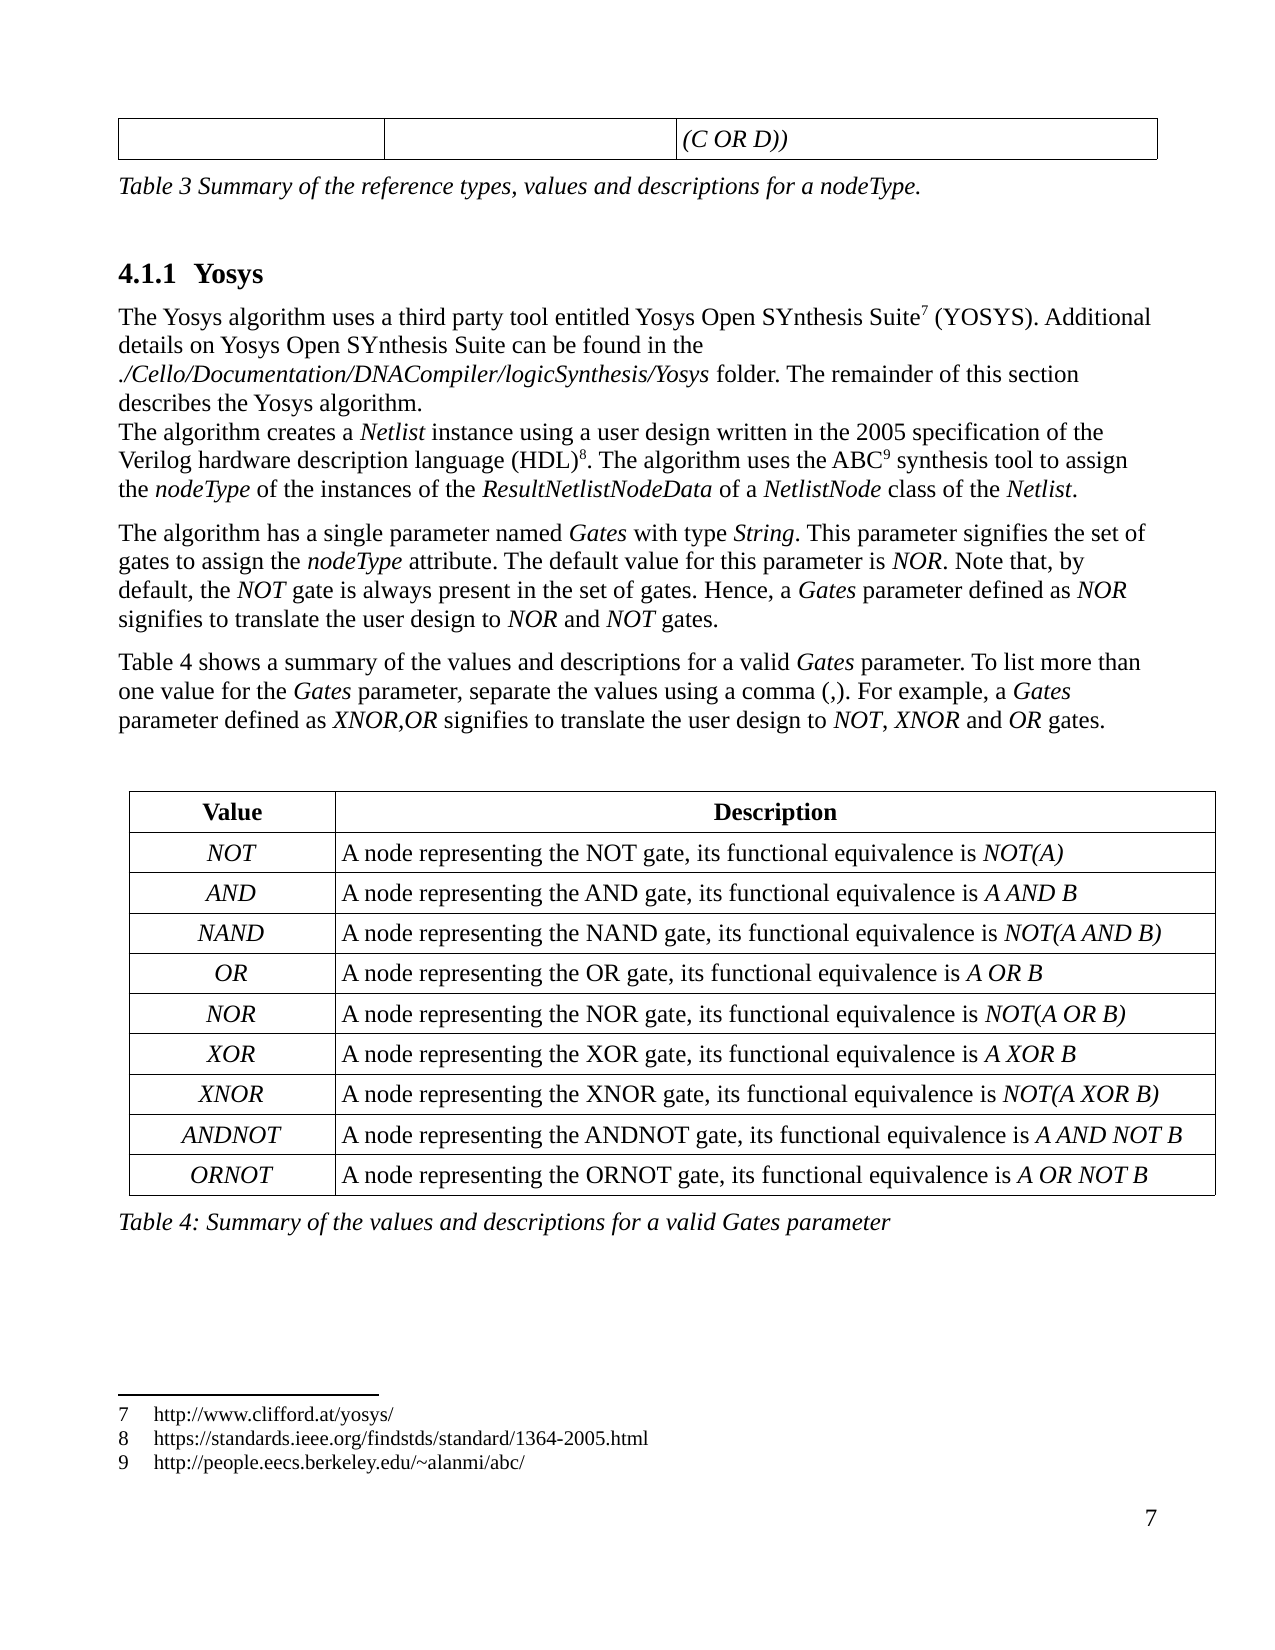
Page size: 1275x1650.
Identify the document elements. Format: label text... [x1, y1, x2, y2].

text Table 4: Summary of the values and descriptions for a valid Gates parameter [118, 1207, 1157, 1236]
table_cell ANDNOT [130, 1115, 335, 1154]
table_cell A node representing the NAND gate, its functional equivalence is NOT(A AND B) [336, 914, 1215, 953]
table_cell NAND [130, 914, 335, 953]
table_cell NOT [130, 833, 335, 872]
text http://people.eecs.berkeley.edu/~alanmi/abc/ [118, 1449, 1157, 1474]
table_cell A node representing the NOR gate, its functional equivalence is NOT(A OR B) [336, 994, 1215, 1033]
table_cell A node representing the OR gate, its functional equivalence is A OR B [336, 954, 1215, 993]
table_cell A node representing the ORNOT gate, its functional equivalence is A OR NOT B [336, 1155, 1215, 1194]
table_header Value [130, 792, 335, 832]
table_cell AND [130, 873, 335, 912]
table_cell A node representing the XNOR gate, its functional equivalence is NOT(A XOR B) [336, 1075, 1215, 1114]
text https://standards.ieee.org/findstds/standard/1364-2005.html [118, 1426, 1157, 1449]
table_cell (C OR D)) [677, 119, 1157, 158]
text The algorithm has a single parameter named Gates with type String. This parameter signifies the set of gates to assign the nodeType attribute. The default value for this parameter is NOR. Note that, by default, the NOT gate is always present in the set of gates. Hence, a Gates parameter defined as NOR signifies to translate the user design to NOR and NOT gates. [118, 518, 1157, 633]
table_cell OR [130, 954, 335, 993]
table_cell A node representing the ANDNOT gate, its functional equivalence is A AND NOT B [336, 1115, 1215, 1154]
table_cell A node representing the AND gate, its functional equivalence is A AND B [336, 873, 1215, 912]
text The Yosys algorithm uses a third party tool entitled Yosys Open SYnthesis Suite (YOSYS). Additional details on Yosys Open SYnthesis Suite can be found in the ./Cello/Documentation/DNACompiler/logicSynthesis/Yosys folder. The remainder of this section describes the Yosys algorithm. [118, 302, 1157, 417]
table_cell A node representing the XOR gate, its functional equivalence is A XOR B [336, 1034, 1215, 1074]
table_cell ORNOT [130, 1155, 335, 1194]
text Table 4 shows a summary of the values and descriptions for a valid Gates parameter. To list more than one value for the Gates parameter, separate the values using a comma (,). For example, a Gates parameter defined as XNOR,OR signifies to translate the user design to NOT, XNOR and OR gates. [118, 647, 1157, 733]
table_cell NOR [130, 994, 335, 1033]
text The algorithm creates a Netlist instance using a user design written in the 2005 specification of the Verilog hardware description language (HDL). The algorithm uses the ABC synthesis tool to assign the nodeType of the instances of the ResultNetlistNodeData of a NetlistNode class of the Netlist. [118, 417, 1157, 503]
table_header Description [336, 792, 1215, 832]
text Table 3 Summary of the reference types, values and descriptions for a nodeType. [118, 171, 1157, 200]
subtitle Yosys [118, 256, 1157, 289]
table_cell XOR [130, 1034, 335, 1074]
table_cell A node representing the NOT gate, its functional equivalence is NOT(A) [336, 833, 1215, 872]
text http://www.clifford.at/yosys/ [118, 1401, 1157, 1426]
table_cell [385, 119, 676, 158]
table_cell [119, 119, 384, 158]
table_cell XNOR [130, 1075, 335, 1114]
